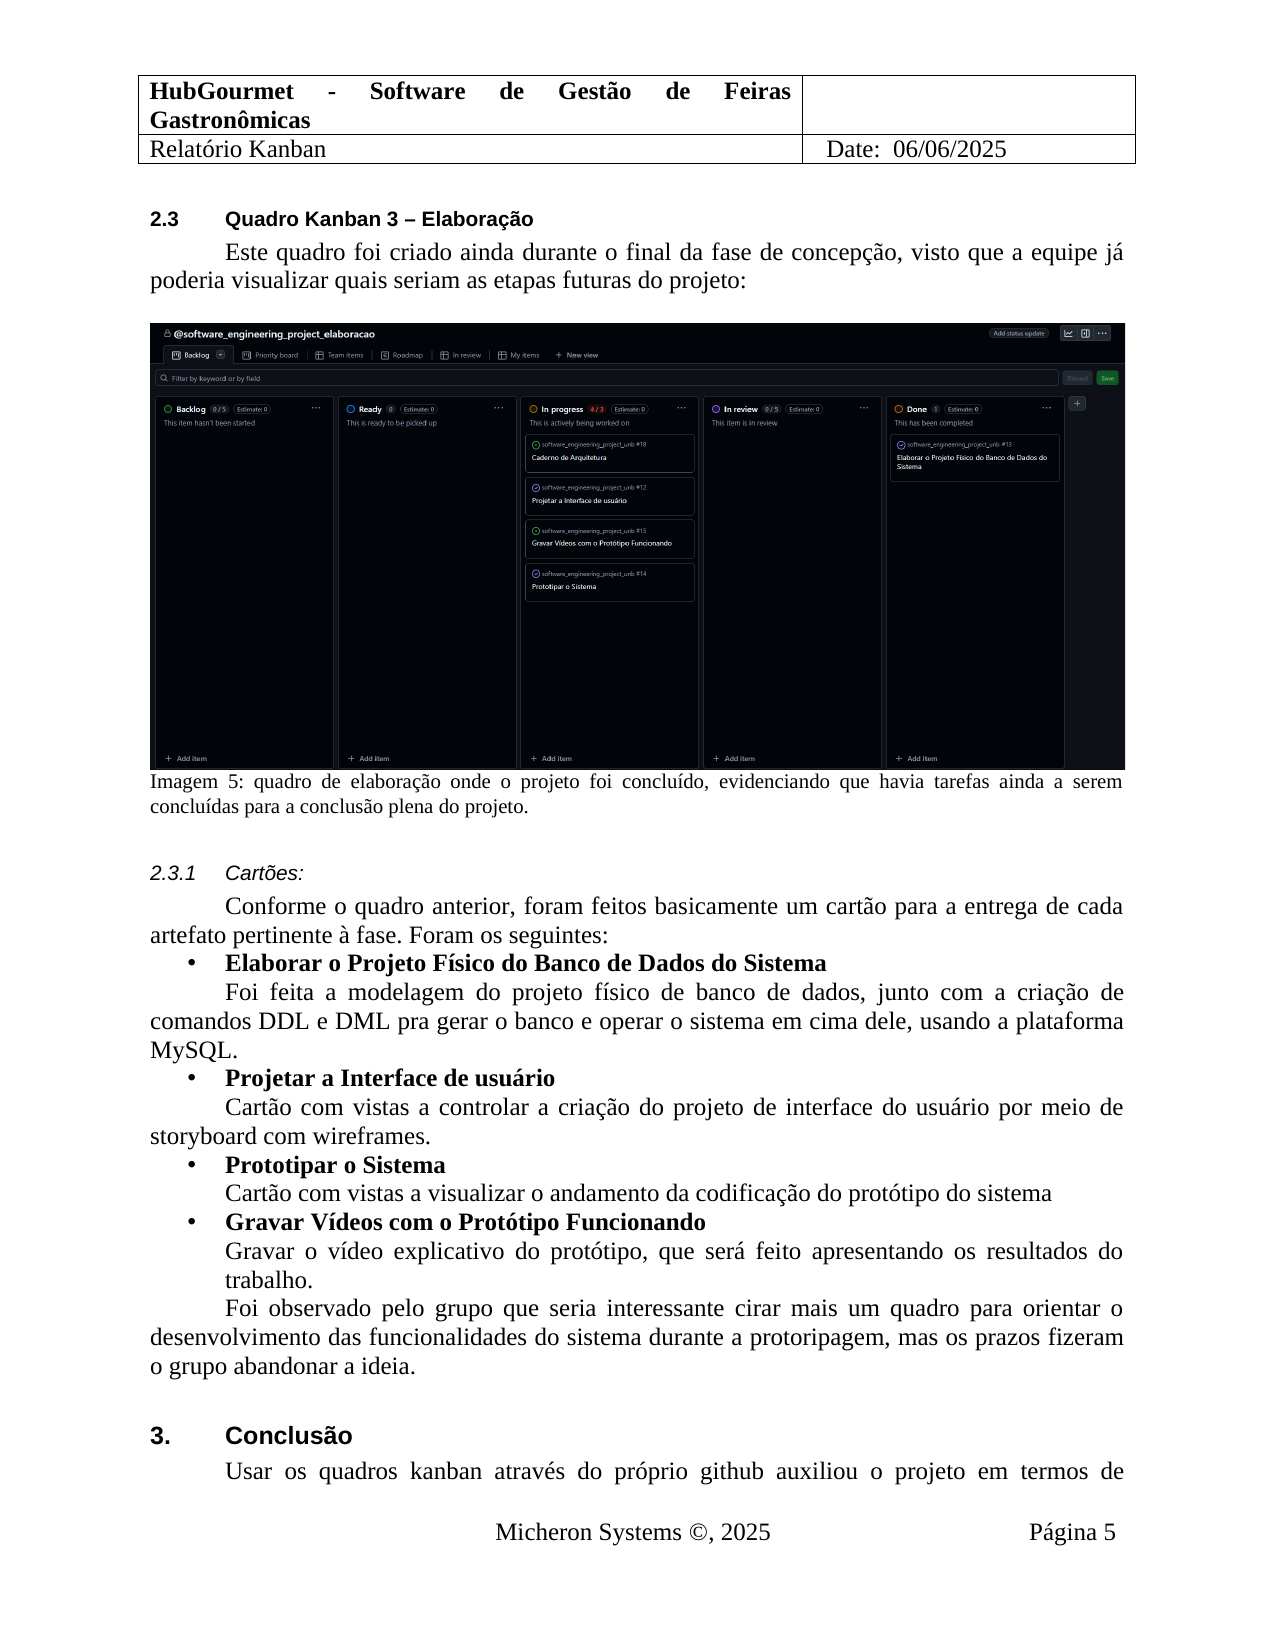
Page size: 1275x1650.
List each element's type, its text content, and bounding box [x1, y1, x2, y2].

text Foi observado pelo grupo que seria interessante cirar mais um quadro para orientar o desenvolvimento das funcionalidades do sistema durante a protoripagem, mas os prazos fizeram o grupo abandonar a ideia. [150, 1293, 1125, 1380]
text Cartão com vistas a visualizar o andamento da codificação do protótipo do sistema [150, 1178, 1125, 1207]
list Gravar Vídeos com o Protótipo Funcionando [187, 1207, 1125, 1236]
list Projetar a Interface de usuário [187, 1063, 1125, 1092]
list Elaborar o Projeto Físico do Banco de Dados do Sistema [187, 948, 1125, 977]
subtitle Conclusão [150, 1421, 1125, 1450]
text Usar os quadros kanban através do próprio github auxiliou o projeto em termos de [150, 1456, 1125, 1485]
text Este quadro foi criado ainda durante o final da fase de concepção, visto que a equipe já poderia visualizar quais seriam as etapas futuras do projeto: [150, 237, 1125, 294]
subtitle Cartões: [150, 860, 1125, 885]
text Foi feita a modelagem do projeto físico de banco de dados, junto com a criação de comandos DDL e DML pra gerar o banco e operar o sistema em cima dele, usando a plataforma MySQL. [150, 977, 1125, 1063]
list Prototipar o Sistema [187, 1150, 1125, 1178]
picture [150, 323, 1125, 770]
text Conforme o quadro anterior, foram feitos basicamente um cartão para a entrega de cada artefato pertinente à fase. Foram os seguintes: [150, 891, 1125, 948]
text Cartão com vistas a controlar a criação do projeto de interface do usuário por meio de storyboard com wireframes. [150, 1092, 1125, 1150]
text Imagem 5: quadro de elaboração onde o projeto foi concluído, evidenciando que havia tarefas ainda a serem concluídas para a conclusão plena do projeto. [150, 770, 1125, 818]
subtitle Quadro Kanban 3 – Elaboração [150, 206, 1125, 231]
list Gravar o vídeo explicativo do protótipo, que será feito apresentando os resultados do trabalho. [187, 1236, 1125, 1293]
